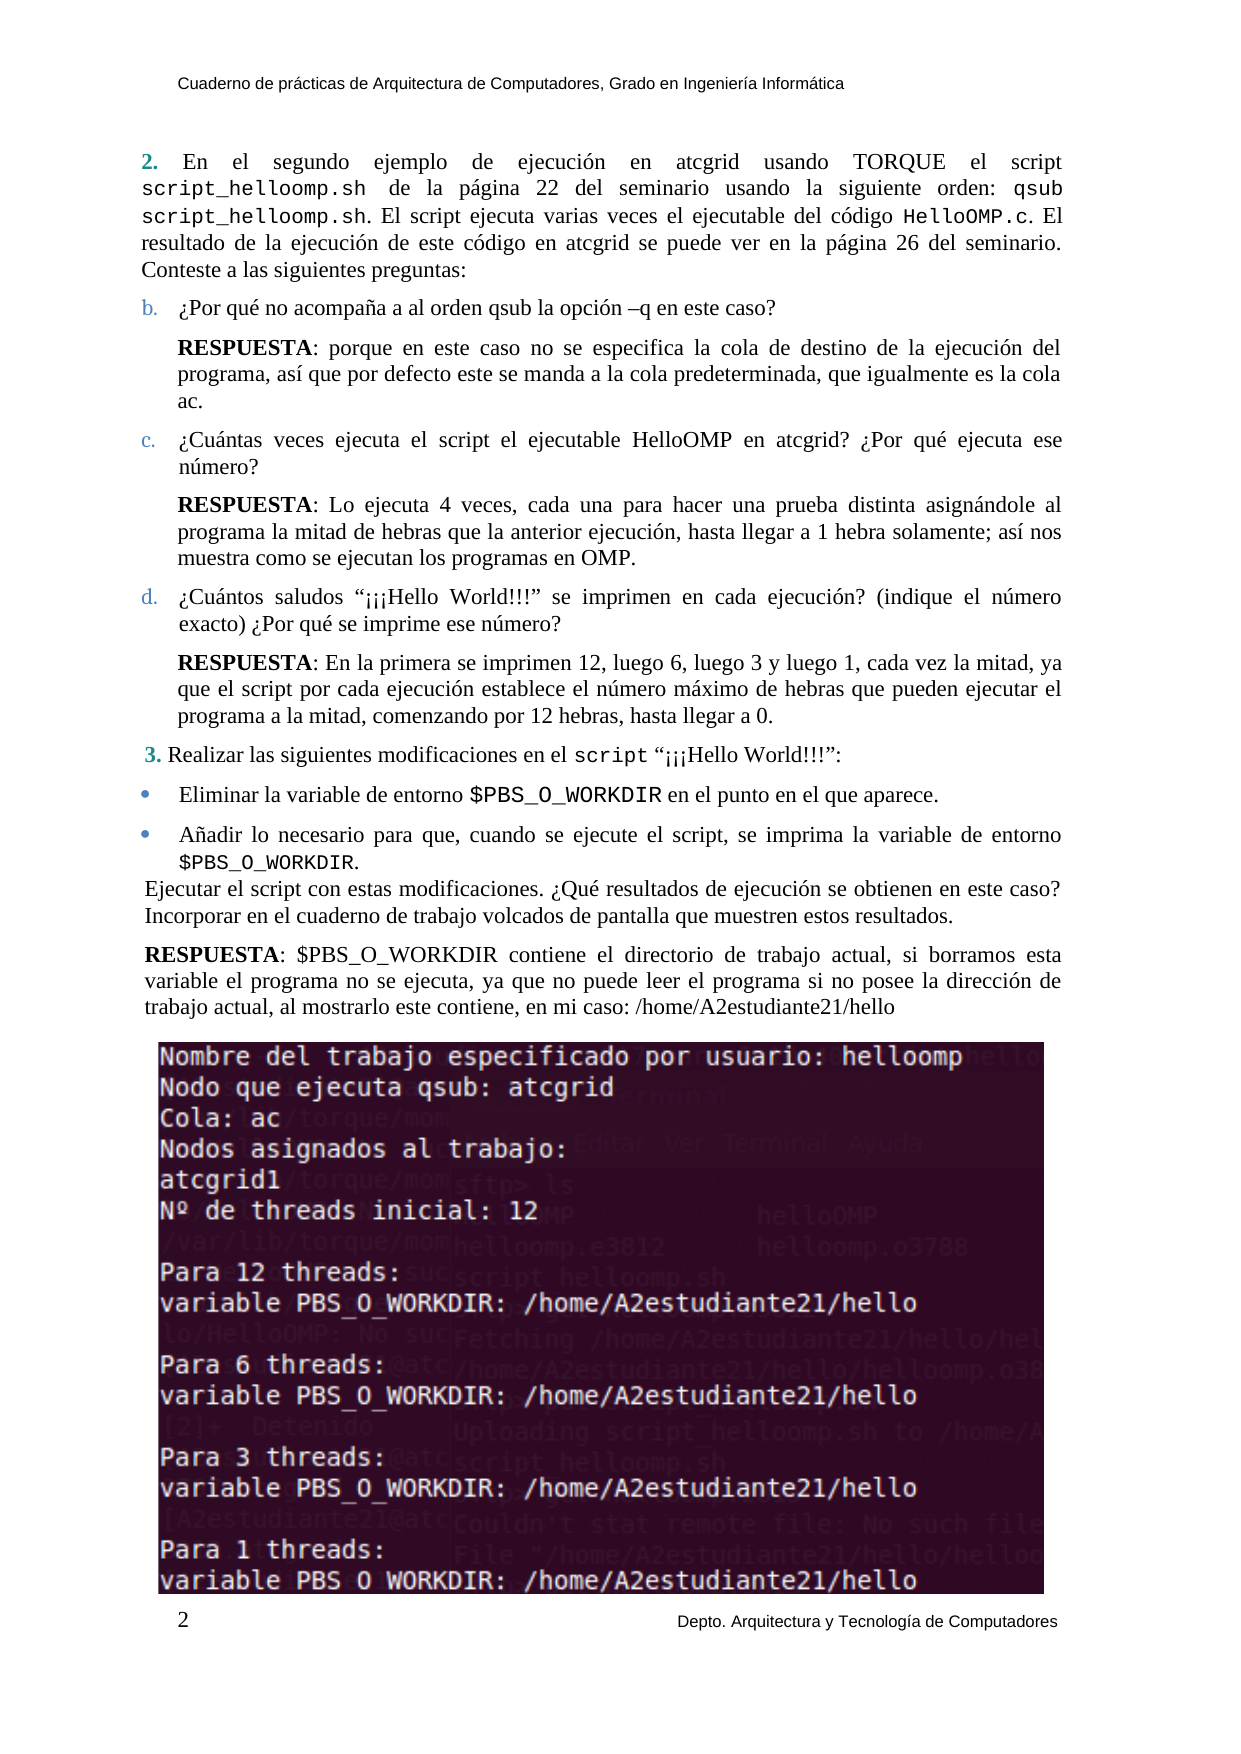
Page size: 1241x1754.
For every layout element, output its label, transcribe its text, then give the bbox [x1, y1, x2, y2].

text 3. Realizar las siguientes modificaciones en el script “¡¡¡Hello World!!!”: [143, 741, 1063, 768]
list 2. En el segundo ejemplo de ejecución en atcgrid usando TORQUE el script script_helloomp.sh de la página 22 del seminario usando la siguiente orden: qsub script_helloomp.sh. El script ejecuta varias veces el ejecutable del código HelloOMP.c. El resultado de la ejecución de este código en atcgrid se puede ver en la página 26 del seminario. Conteste a las siguientes preguntas: [103, 148, 1063, 282]
text Ejecutar el script con estas modificaciones. ¿Qué resultados de ejecución se obtienen en este caso? Incorporar en el cuaderno de trabajo volcados de pantalla que muestren estos resultados. [144, 875, 1063, 928]
list RESPUESTA: porque en este caso no se especifica la cola de destino de la ejecución del programa, así que por defecto este se manda a la cola predeterminada, que igualmente es la cola ac. [177, 334, 1063, 413]
list Eliminar la variable de entorno $PBS_O_WORKDIR en el punto en el que aparece. [141, 781, 1063, 809]
list ¿Cuántas veces ejecuta el script el ejecutable HelloOMP en atcgrid? ¿Por qué ejecuta ese número? [141, 426, 1063, 479]
list RESPUESTA: En la primera se imprimen 12, luego 6, luego 3 y luego 1, cada vez la mitad, ya que el script por cada ejecución establece el número máximo de hebras que pueden ejecutar el programa a la mitad, comenzando por 12 hebras, hasta llegar a 0. [177, 649, 1063, 728]
list ¿Cuántos saludos “¡¡¡Hello World!!!” se imprimen en cada ejecución? (indique el número exacto) ¿Por qué se imprime ese número? [141, 583, 1063, 637]
list Añadir lo necesario para que, cuando se ejecute el script, se imprima la variable de entorno $PBS_O_WORKDIR. [141, 821, 1063, 875]
text RESPUESTA: $PBS_O_WORKDIR contiene el directorio de trabajo actual, si borramos esta variable el programa no se ejecuta, ya que no puede leer el programa si no posee la dirección de trabajo actual, al mostrarlo este contiene, en mi caso: /home/A2estudiante21/hello [144, 941, 1063, 1020]
list ¿Por qué no acompaña a al orden qsub la opción –q en este caso? [141, 294, 1063, 322]
list RESPUESTA: Lo ejecuta 4 veces, cada una para hacer una prueba distinta asignándole al programa la mitad de hebras que la anterior ejecución, hasta llegar a 1 hebra solamente; así nos muestra como se ejecutan los programas en OMP. [177, 492, 1063, 571]
